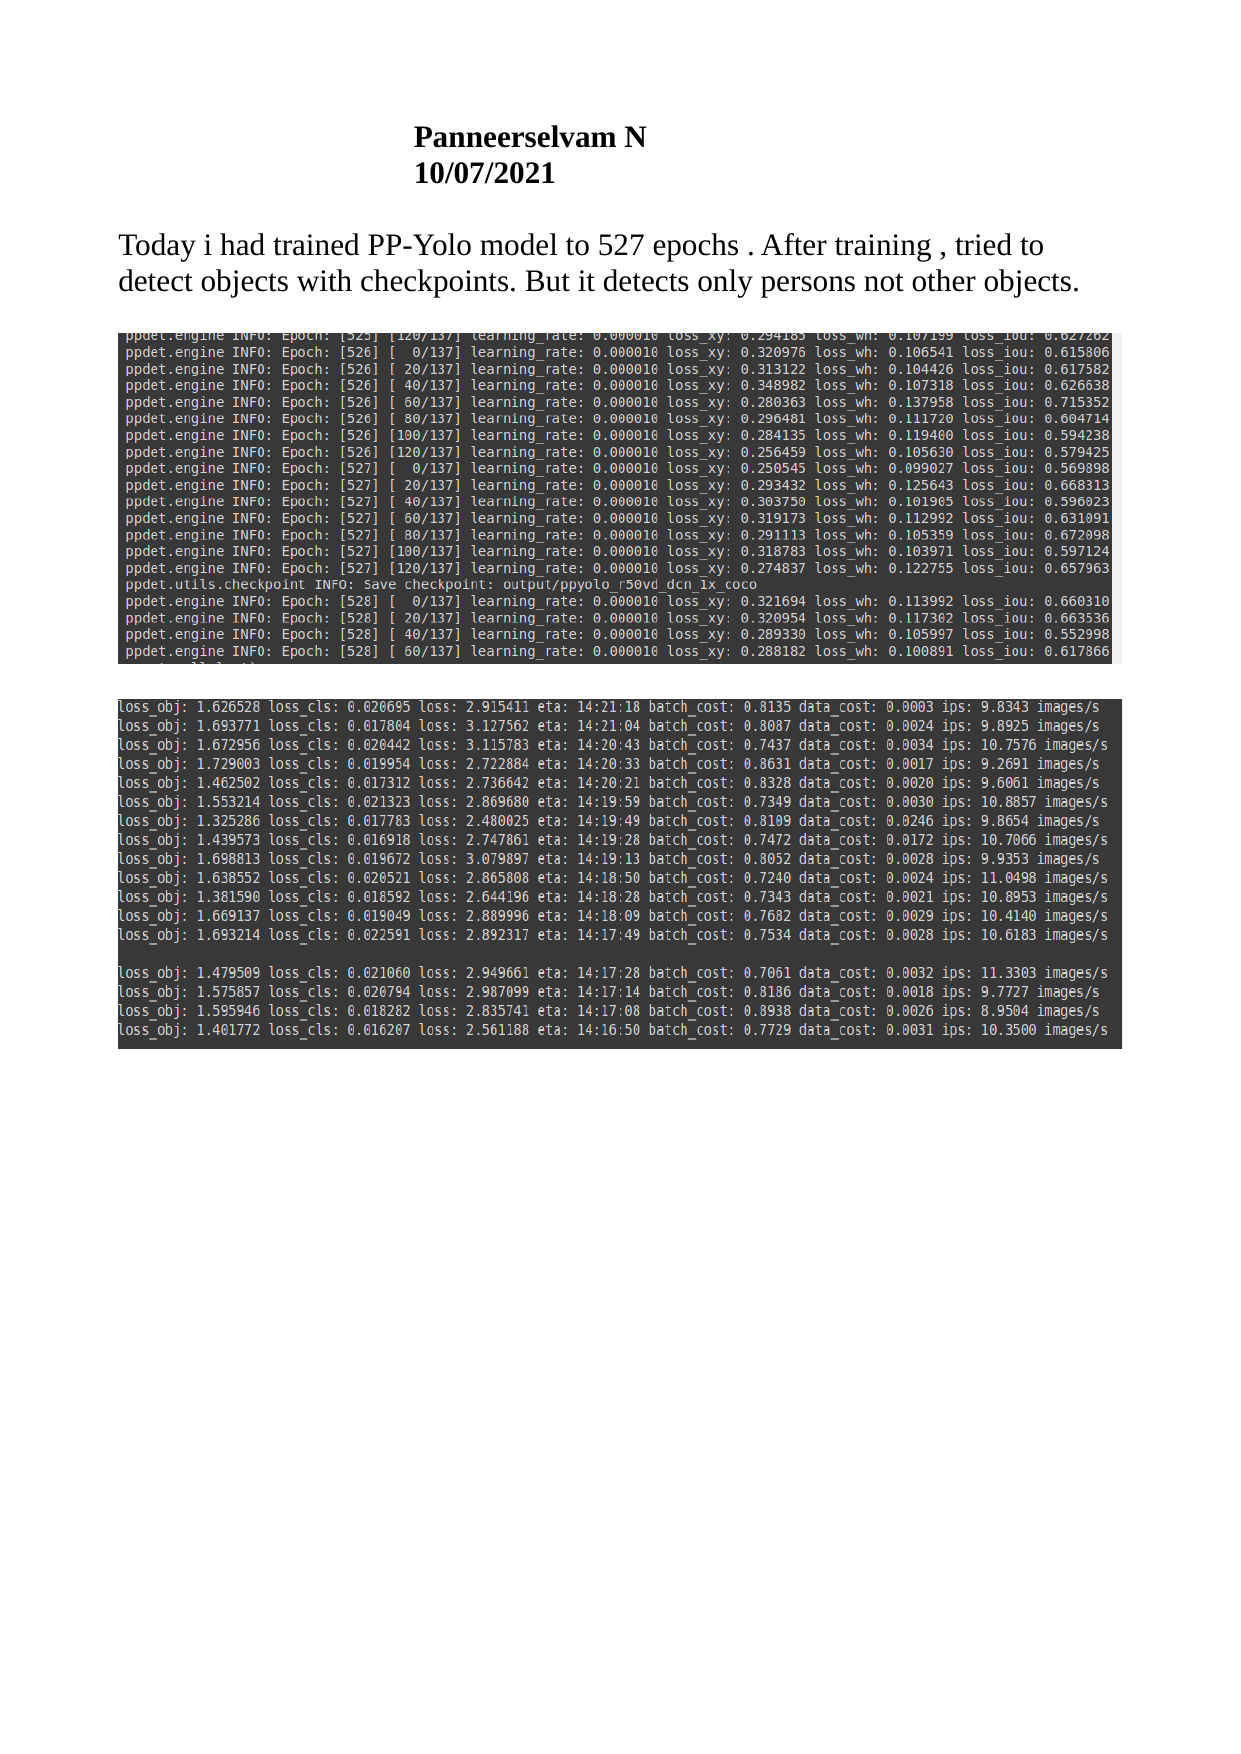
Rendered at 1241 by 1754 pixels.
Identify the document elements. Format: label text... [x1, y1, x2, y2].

text Panneerselvam N [118, 118, 1122, 154]
text Today i had trained PP-Yolo model to 527 epochs . After training , tried to [118, 226, 1122, 262]
text 10/07/2021 [118, 154, 1122, 190]
picture [118, 333, 1123, 664]
picture [118, 699, 1123, 1049]
text detect objects with checkpoints. But it detects only persons not other objects. [118, 262, 1122, 298]
